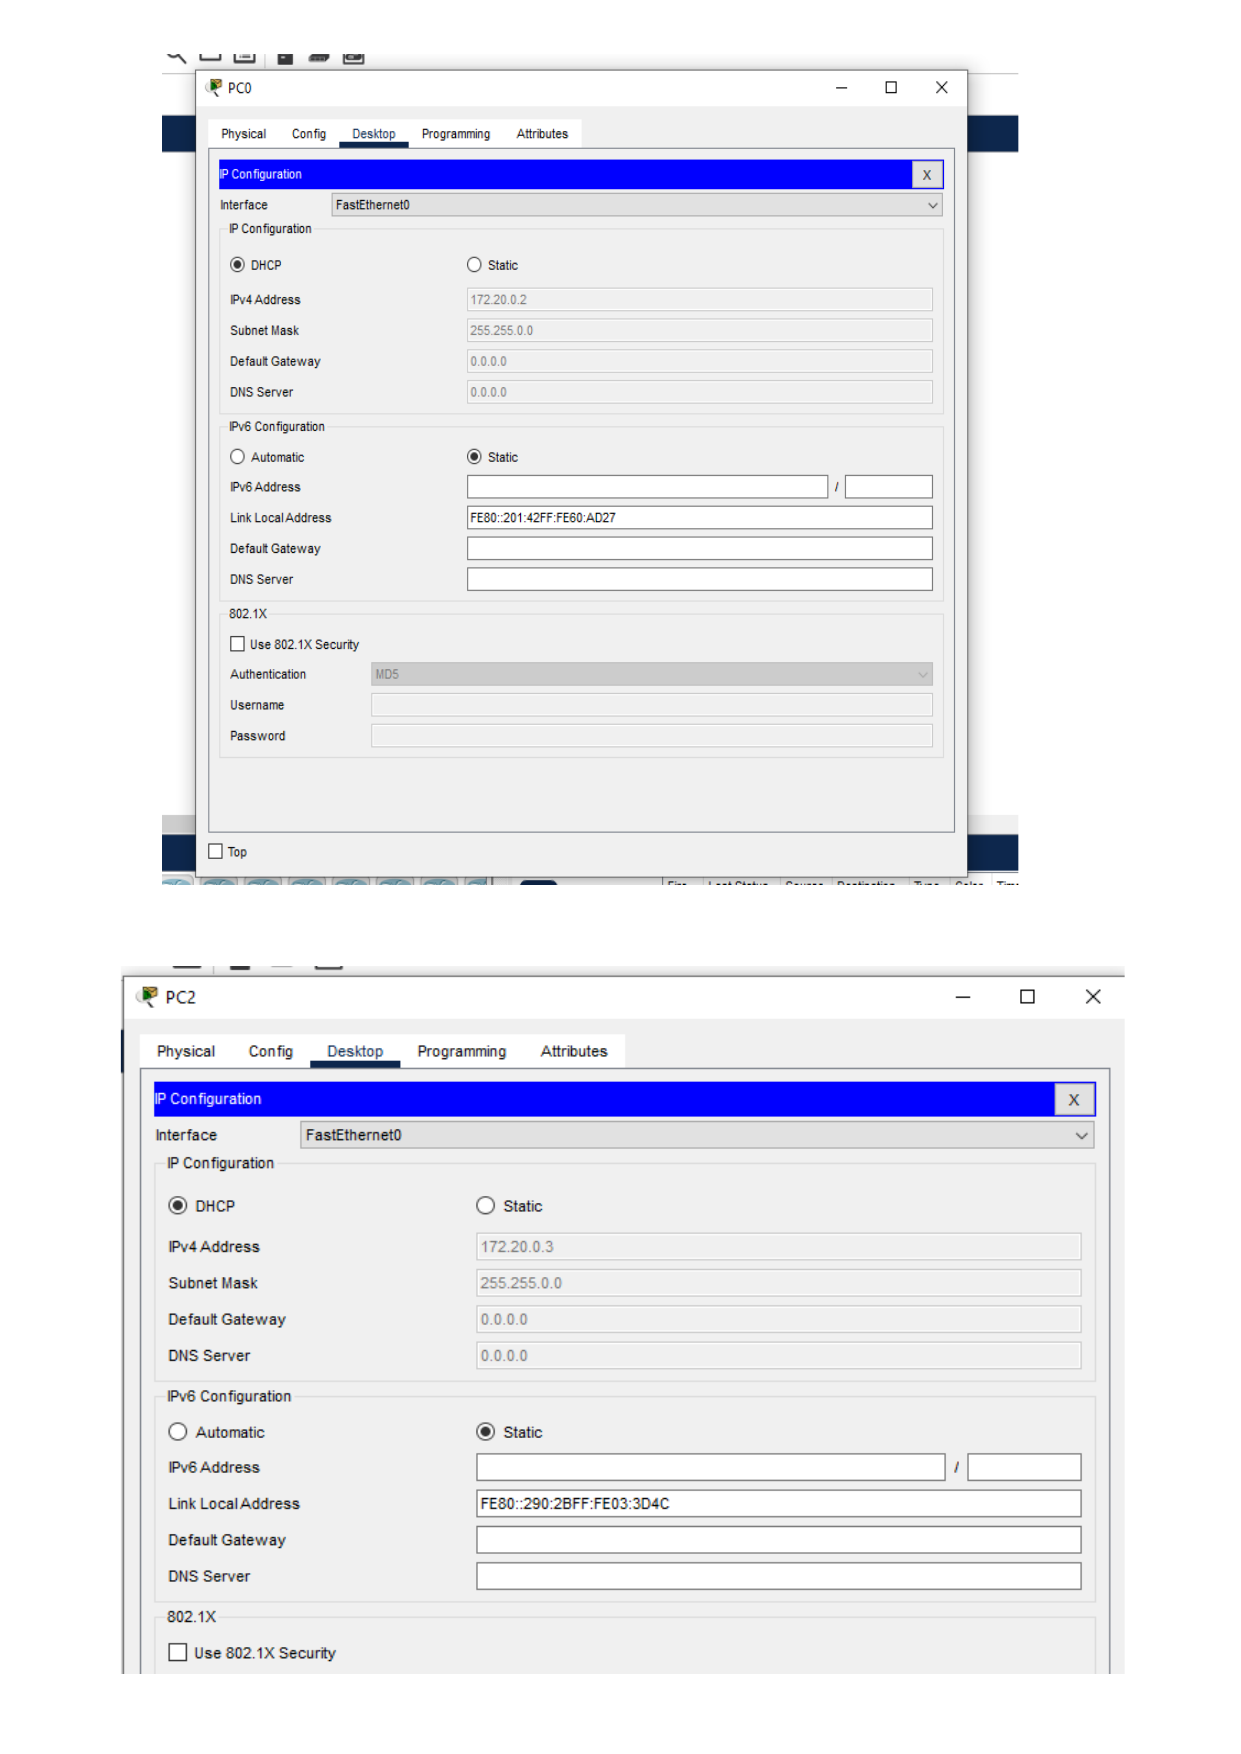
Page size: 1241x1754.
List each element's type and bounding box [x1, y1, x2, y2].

picture [162, 54, 1019, 885]
picture [120, 966, 1125, 1674]
